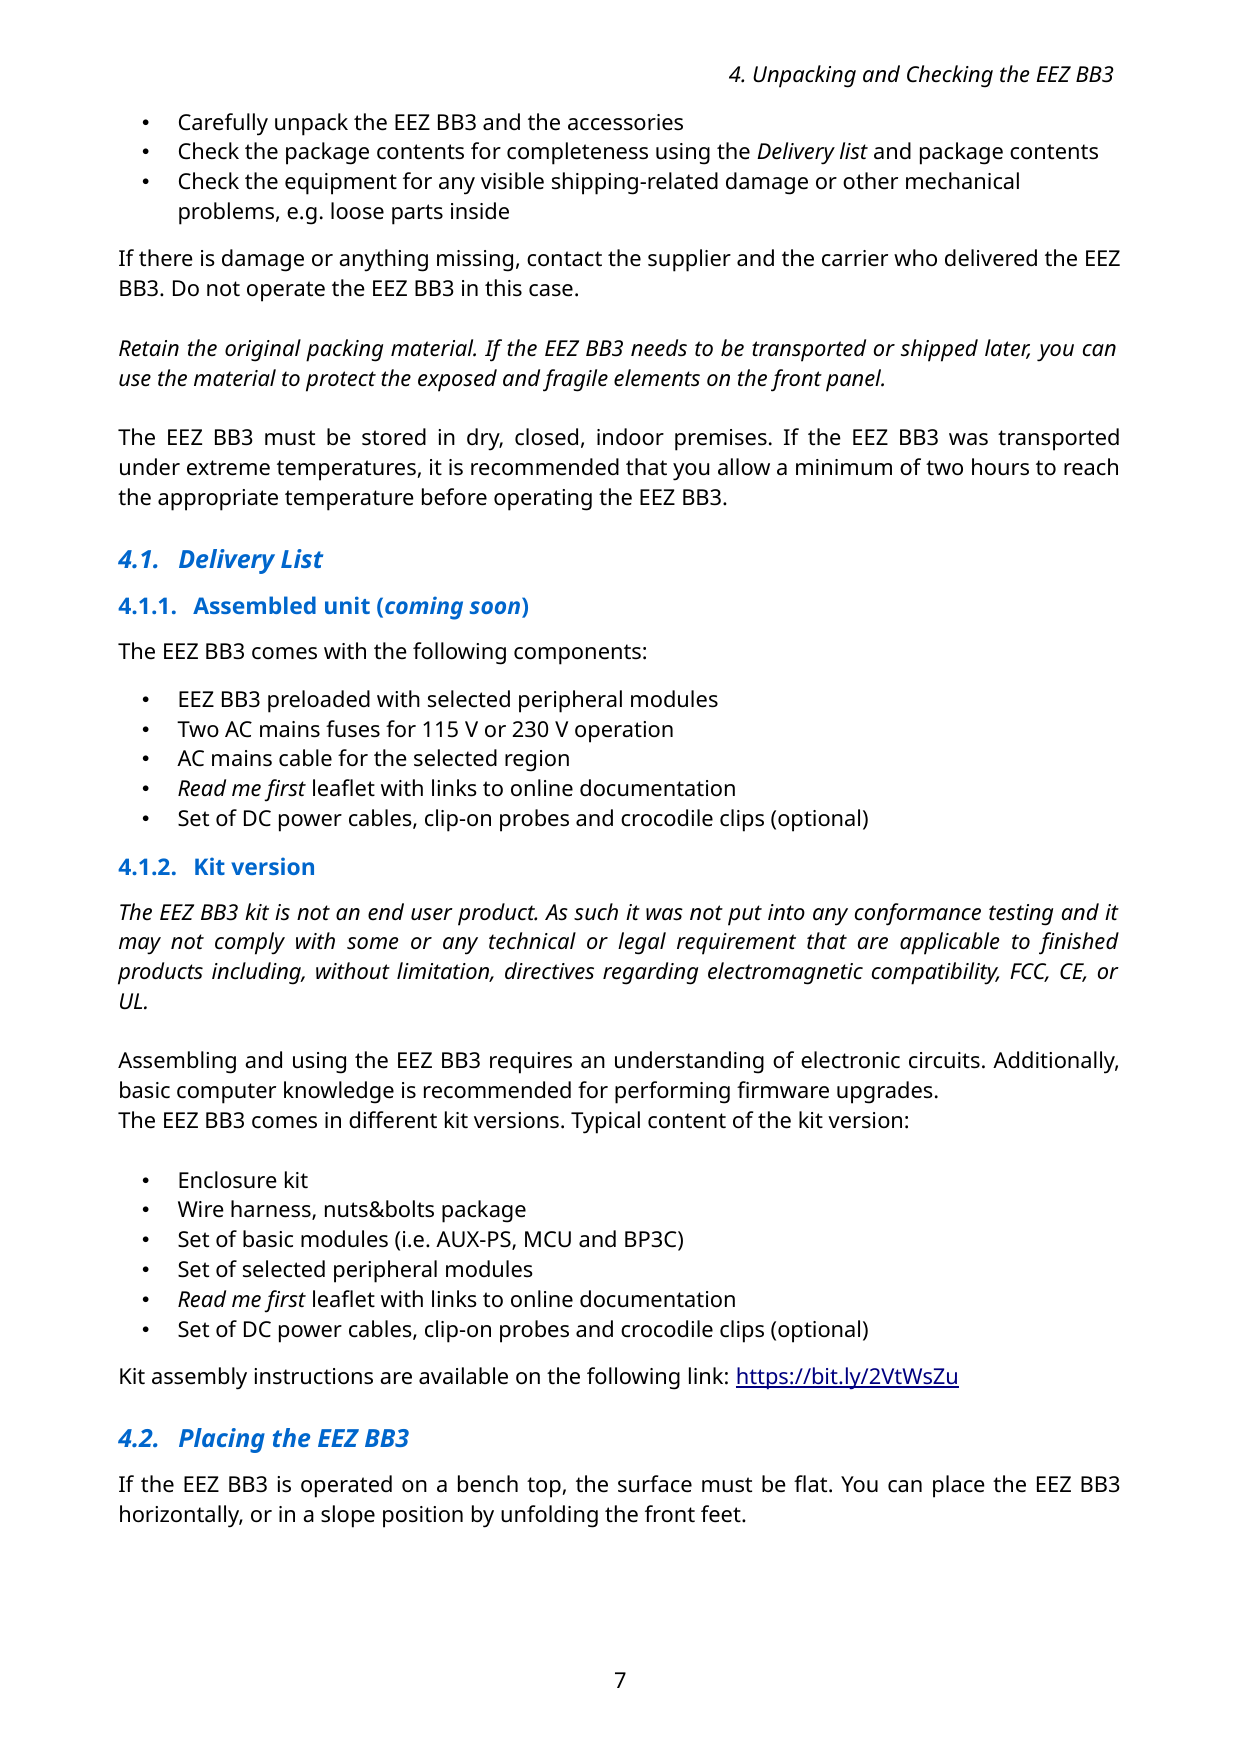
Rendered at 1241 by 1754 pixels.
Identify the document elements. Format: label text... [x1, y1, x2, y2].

list Set of DC power cables, clip-on probes and crocodile clips (optional) [142, 803, 1110, 833]
subtitle Placing the EEZ BB3 [118, 1421, 1122, 1455]
subtitle Delivery List [118, 541, 1122, 575]
list Read me first leaflet with links to online documentation [142, 773, 1110, 803]
subtitle Kit version [118, 850, 1122, 882]
text Kit assembly instructions are available on the following link: https://bit.ly/2VtWsZu [118, 1361, 1122, 1391]
text If the EEZ BB3 is operated on a bench top, the surface must be flat. You can place the EEZ BB3 horizontally, or in a slope position by unfolding the front feet. [118, 1469, 1122, 1529]
text Assembling and using the EEZ BB3 requires an understanding of electronic circuits. Additionally, basic computer knowledge is recommended for performing firmware upgrades. [118, 1045, 1122, 1105]
list EEZ BB3 preloaded with selected peripheral modules [142, 684, 1110, 713]
list Check the package contents for completeness using the Delivery list and package contents [142, 136, 1110, 166]
list AC mains cable for the selected region [142, 743, 1110, 773]
text The EEZ BB3 comes with the following components: [118, 636, 1122, 666]
text If there is damage or anything missing, contact the supplier and the carrier who delivered the EEZ BB3. Do not operate the EEZ BB3 in this case. [118, 243, 1122, 303]
list Carefully unpack the EEZ BB3 and the accessories [142, 107, 1110, 136]
list Read me first leaflet with links to online documentation [142, 1284, 1110, 1313]
list Set of basic modules (i.e. AUX-PS, MCU and BP3C) [142, 1224, 1110, 1254]
list Set of DC power cables, clip-on probes and crocodile clips (optional) [142, 1313, 1110, 1343]
list Enclosure kit [142, 1164, 1110, 1194]
text The EEZ BB3 comes in different kit versions. Typical content of the kit version: [118, 1105, 1122, 1135]
text Retain the original packing material. If the EEZ BB3 needs to be transported or shipped later, you can use the material to protect the exposed and fragile elements on the front panel. [118, 333, 1122, 392]
text The EEZ BB3 kit is not an end user product. As such it was not put into any conformance testing and it may not comply with some or any technical or legal requirement that are applicable to finished products including, without limitation, directives regarding electromagnetic compatibility, FCC, CE, or UL. [118, 896, 1122, 1016]
list Check the equipment for any visible shipping-related damage or other mechanical problems, e.g. loose parts inside [142, 166, 1110, 226]
subtitle Assembled unit (coming soon) [118, 590, 1122, 621]
list Wire harness, nuts&bolts package [142, 1194, 1110, 1224]
text The EEZ BB3 must be stored in dry, closed, indoor premises. If the EEZ BB3 was transported under extreme temperatures, it is recommended that you allow a minimum of two hours to reach the appropriate temperature before operating the EEZ BB3. [118, 422, 1122, 512]
list Two AC mains fuses for 115 V or 230 V operation [142, 713, 1110, 743]
list Set of selected peripheral modules [142, 1254, 1110, 1284]
